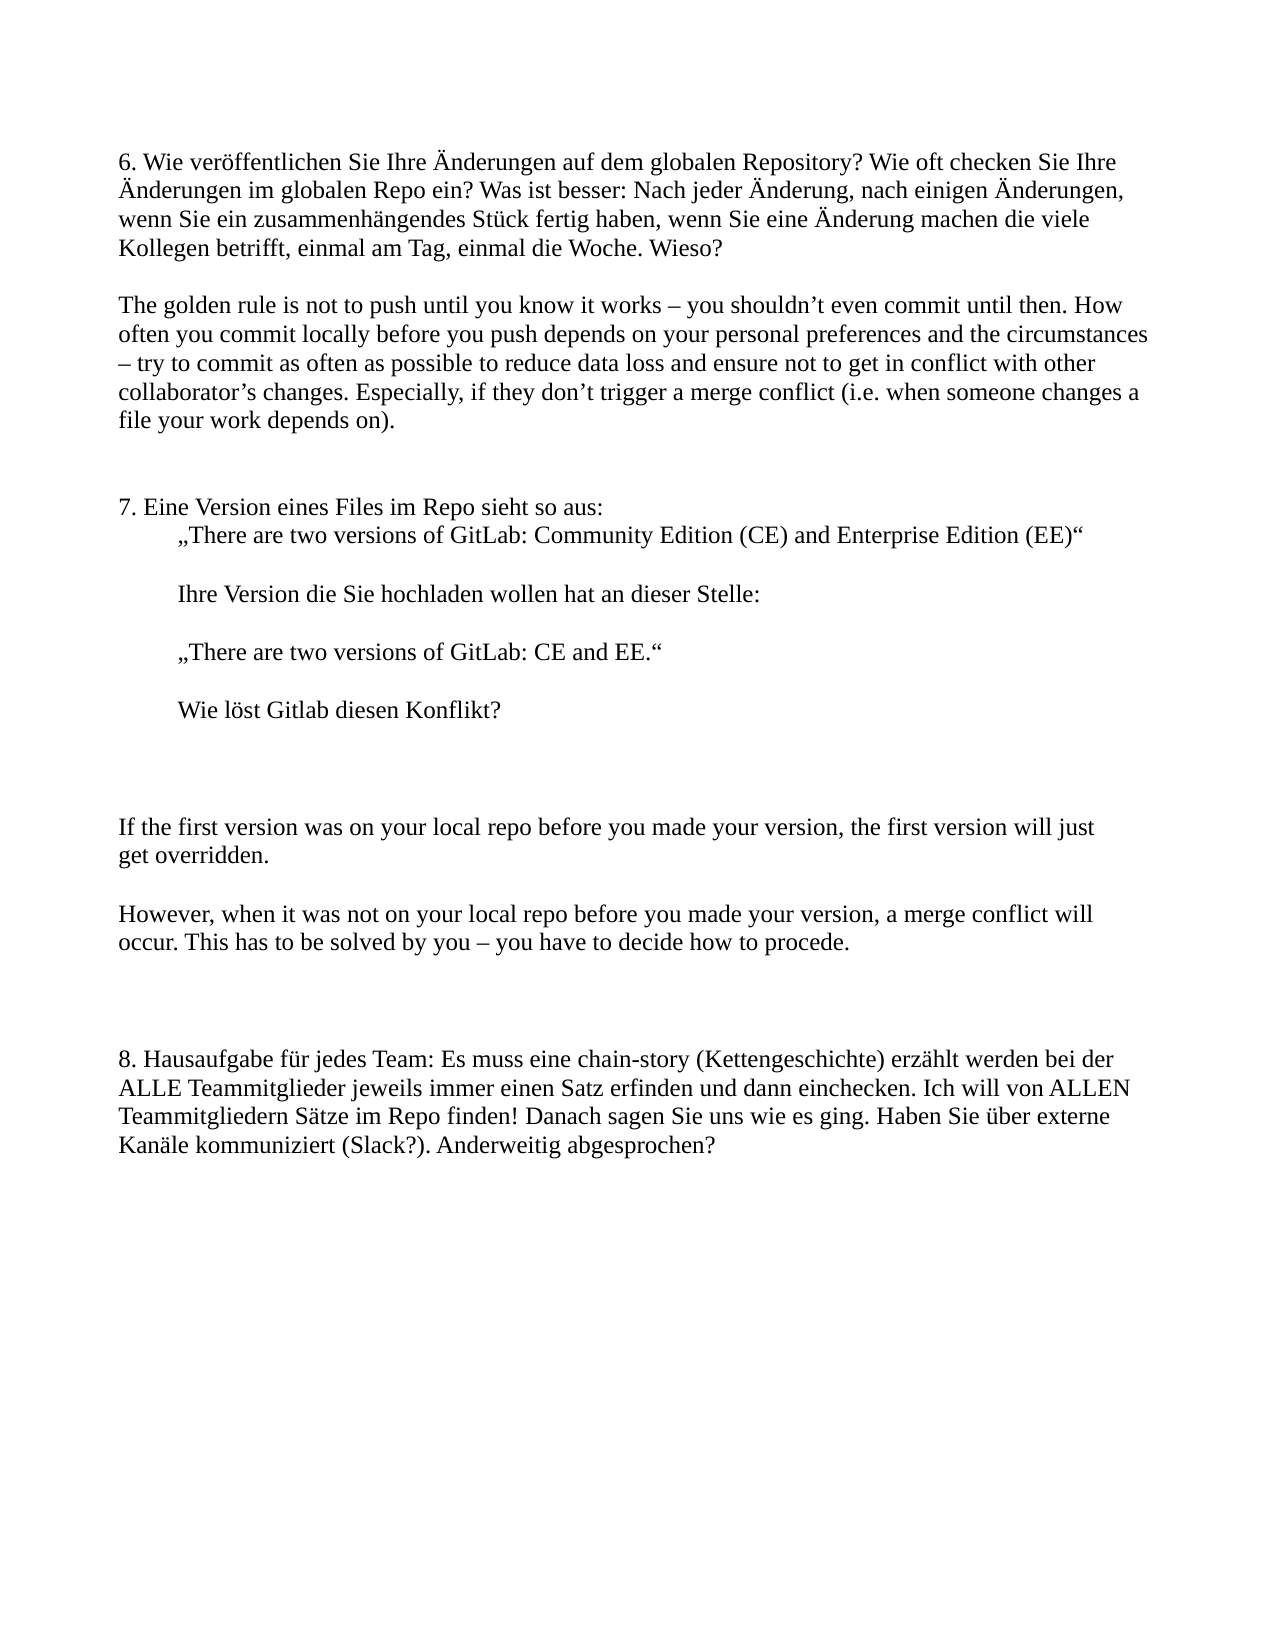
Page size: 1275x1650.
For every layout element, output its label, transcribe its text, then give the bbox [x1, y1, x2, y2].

text 7. Eine Version eines Files im Repo sieht so aus: [118, 492, 1157, 521]
text Wie löst Gitlab diesen Konflikt? [177, 695, 1098, 724]
text „There are two versions of GitLab: CE and EE.“ [177, 637, 1098, 666]
text „There are two versions of GitLab: Community Edition (CE) and Enterprise Edition (EE)“ [177, 521, 1098, 549]
text If the first version was on your local repo before you made your version, the first version will just get overridden. [118, 812, 1098, 869]
text However, when it was not on your local repo before you made your version, a merge conflict will occur. This has to be solved by you – you have to decide how to procede. [118, 899, 1098, 956]
text Ihre Version die Sie hochladen wollen hat an dieser Stelle: [177, 579, 1098, 608]
text 6. Wie veröffentlichen Sie Ihre Änderungen auf dem globalen Repository? Wie oft checken Sie Ihre Änderungen im globalen Repo ein? Was ist besser: Nach jeder Änderung, nach einigen Änderungen, wenn Sie ein zusammenhängendes Stück fertig haben, wenn Sie eine Änderung machen die viele Kollegen betrifft, einmal am Tag, einmal die Woche. Wieso? [118, 147, 1157, 262]
text The golden rule is not to push until you know it works – you shouldn’t even commit until then. How often you commit locally before you push depends on your personal preferences and the circumstances – try to commit as often as possible to reduce data loss and ensure not to get in conflict with other collaborator’s changes. Especially, if they don’t trigger a merge conflict (i.e. when someone changes a file your work depends on). [118, 291, 1157, 434]
text 8. Hausaufgabe für jedes Team: Es muss eine chain-story (Kettengeschichte) erzählt werden bei der ALLE Teammitglieder jeweils immer einen Satz erfinden und dann einchecken. Ich will von ALLEN Teammitgliedern Sätze im Repo finden! Danach sagen Sie uns wie es ging. Haben Sie über externe Kanäle kommuniziert (Slack?). Anderweitig abgesprochen? [118, 1044, 1157, 1159]
